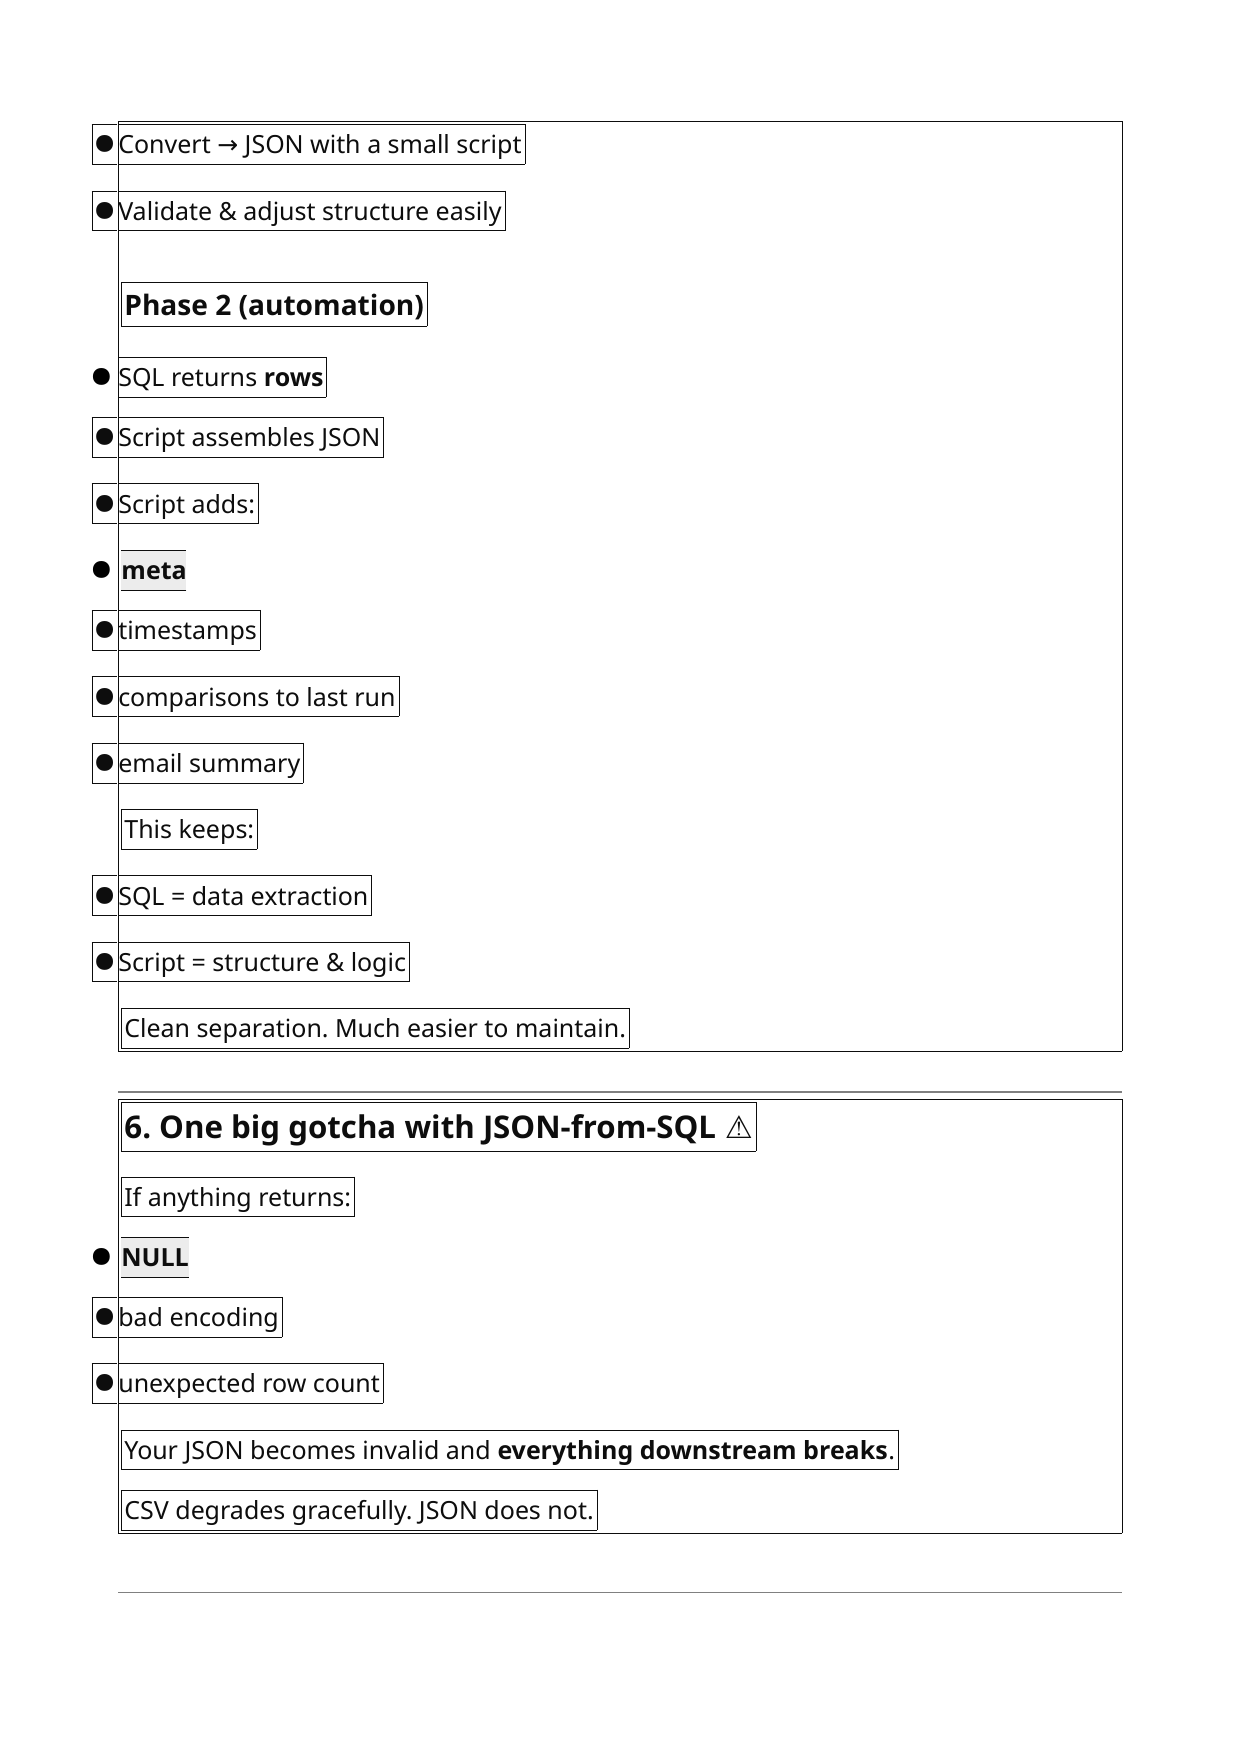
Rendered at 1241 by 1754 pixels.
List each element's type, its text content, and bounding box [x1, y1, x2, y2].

list Script adds: [119, 480, 1122, 523]
list unexpected row count [119, 1360, 1122, 1403]
text This keeps: [119, 806, 1122, 849]
list NULL [119, 1234, 1122, 1277]
list timestamps [119, 607, 1122, 650]
text Clean separation. Much easier to maintain. [119, 1005, 1122, 1051]
list email summary [119, 739, 1122, 783]
text CSV degrades gracefully. JSON does not. [119, 1487, 1122, 1533]
list meta [119, 547, 1122, 590]
subtitle 6. One big gotcha with JSON-from-SQL ⚠️ [119, 1100, 1122, 1151]
list SQL returns rows [119, 354, 1122, 397]
list Script assembles JSON [119, 414, 1122, 457]
list Script = structure & logic [119, 938, 1122, 982]
list bad encoding [119, 1294, 1122, 1337]
list Convert → JSON with a small script [119, 122, 1122, 164]
list comparisons to last run [119, 673, 1122, 716]
text Your JSON becomes invalid and everything downstream breaks. [119, 1426, 1122, 1469]
subtitle Phase 2 (automation) [119, 279, 1122, 326]
list SQL = data extraction [119, 872, 1122, 915]
list Validate & adjust structure easily [119, 187, 1122, 231]
text If anything returns: [119, 1173, 1122, 1217]
